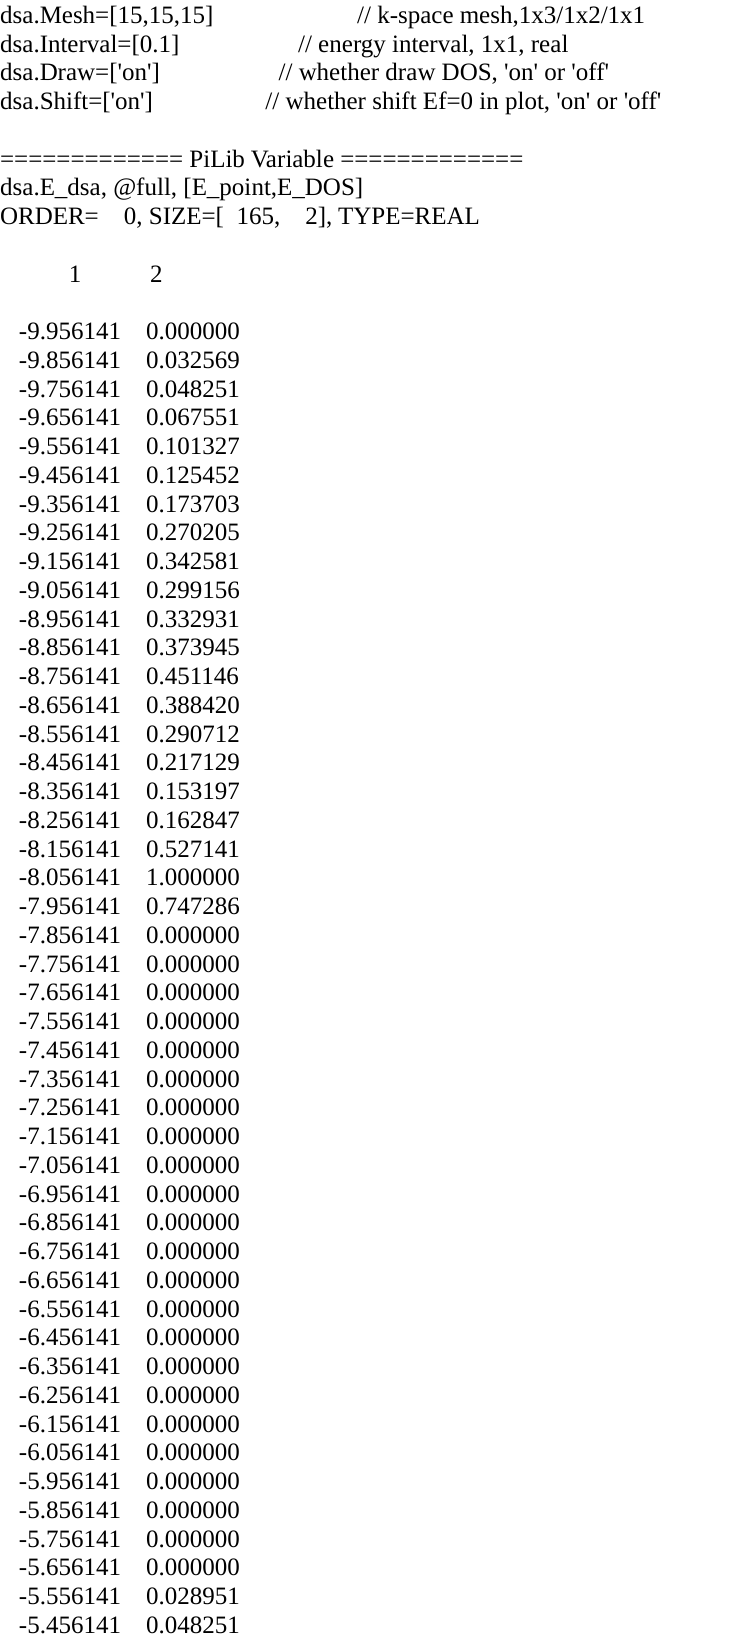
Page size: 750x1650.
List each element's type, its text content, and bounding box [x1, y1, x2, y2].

text -9.056141 0.299156 [0, 575, 750, 604]
text dsa.Interval=[0.1] // energy interval, 1x1, real [0, 29, 750, 57]
text -8.956141 0.332931 [0, 604, 750, 632]
text -7.456141 0.000000 [0, 1035, 750, 1064]
text -9.156141 0.342581 [0, 546, 750, 575]
text -7.956141 0.747286 [0, 891, 750, 920]
text -8.456141 0.217129 [0, 747, 750, 776]
text -8.756141 0.451146 [0, 661, 750, 690]
text -7.656141 0.000000 [0, 977, 750, 1006]
text -9.256141 0.270205 [0, 517, 750, 546]
text -7.856141 0.000000 [0, 920, 750, 949]
text dsa.Draw=['on'] // whether draw DOS, 'on' or 'off' [0, 57, 750, 86]
text -8.656141 0.388420 [0, 690, 750, 719]
text ============= PiLib Variable ============= [0, 144, 750, 172]
text -8.056141 1.000000 [0, 862, 750, 891]
text -5.956141 0.000000 [0, 1466, 750, 1495]
text -6.556141 0.000000 [0, 1294, 750, 1322]
text -6.056141 0.000000 [0, 1437, 750, 1466]
text -8.556141 0.290712 [0, 719, 750, 747]
text -6.156141 0.000000 [0, 1409, 750, 1437]
text 1 2 [0, 259, 750, 287]
text -7.356141 0.000000 [0, 1064, 750, 1092]
text -5.756141 0.000000 [0, 1524, 750, 1552]
text -7.756141 0.000000 [0, 949, 750, 977]
text -6.256141 0.000000 [0, 1380, 750, 1409]
text -6.856141 0.000000 [0, 1207, 750, 1236]
text -9.856141 0.032569 [0, 345, 750, 374]
text -8.356141 0.153197 [0, 776, 750, 805]
text -8.256141 0.162847 [0, 805, 750, 834]
text -7.056141 0.000000 [0, 1150, 750, 1179]
text -5.856141 0.000000 [0, 1495, 750, 1524]
text -7.156141 0.000000 [0, 1121, 750, 1150]
text -8.856141 0.373945 [0, 632, 750, 661]
text dsa.E_dsa, @full, [E_point,E_DOS] [0, 172, 750, 201]
text -6.956141 0.000000 [0, 1179, 750, 1207]
text dsa.Mesh=[15,15,15] // k-space mesh,1x3/1x2/1x1 [0, 0, 750, 29]
text -5.556141 0.028951 [0, 1581, 750, 1610]
text -6.356141 0.000000 [0, 1351, 750, 1380]
text -9.956141 0.000000 [0, 316, 750, 345]
text -6.756141 0.000000 [0, 1236, 750, 1265]
text -8.156141 0.527141 [0, 834, 750, 862]
text -9.556141 0.101327 [0, 431, 750, 460]
text -5.456141 0.048251 [0, 1610, 750, 1639]
text -9.756141 0.048251 [0, 374, 750, 402]
text -9.456141 0.125452 [0, 460, 750, 489]
text -7.256141 0.000000 [0, 1092, 750, 1121]
text -9.656141 0.067551 [0, 402, 750, 431]
text -9.356141 0.173703 [0, 489, 750, 517]
text -7.556141 0.000000 [0, 1006, 750, 1035]
text -6.456141 0.000000 [0, 1322, 750, 1351]
text -5.656141 0.000000 [0, 1552, 750, 1581]
text ORDER= 0, SIZE=[ 165, 2], TYPE=REAL [0, 201, 750, 230]
text -6.656141 0.000000 [0, 1265, 750, 1294]
text dsa.Shift=['on'] // whether shift Ef=0 in plot, 'on' or 'off' [0, 86, 750, 115]
